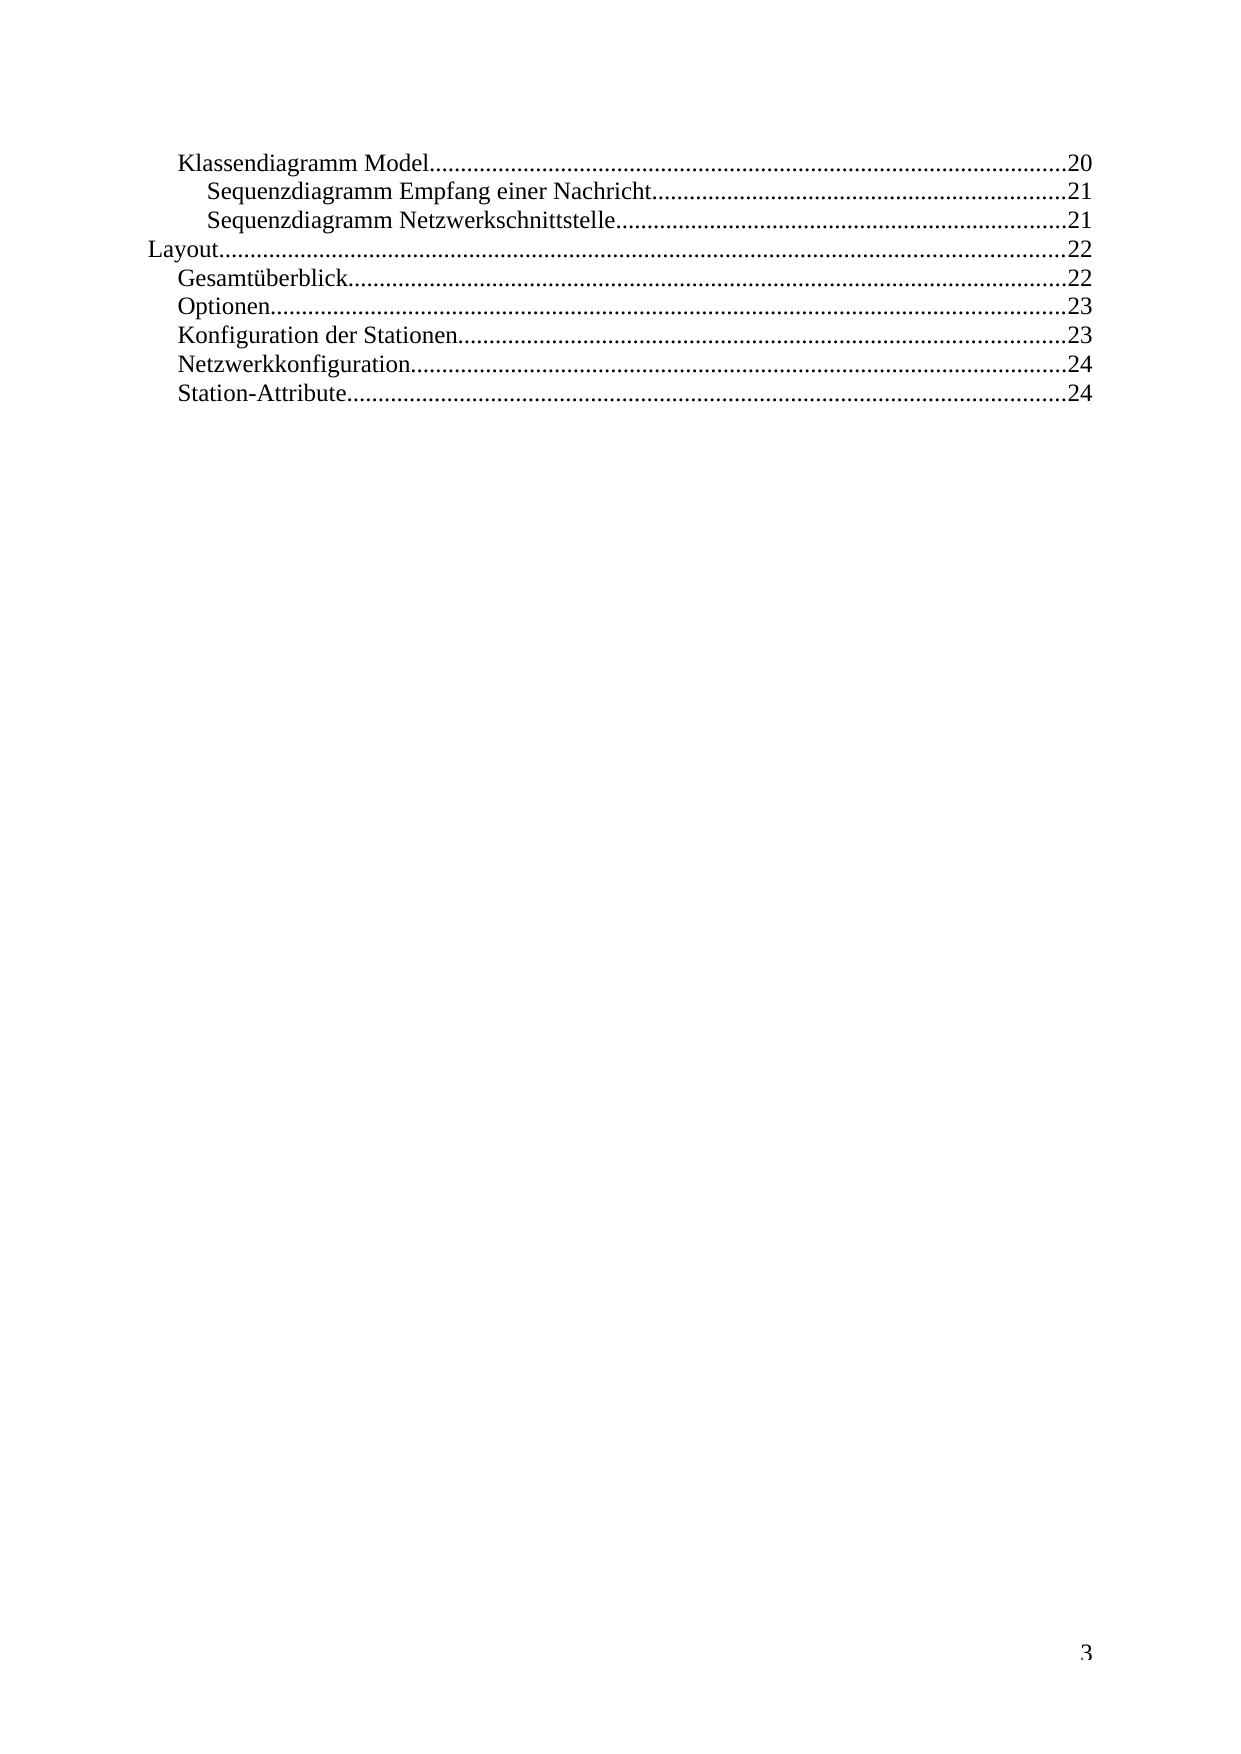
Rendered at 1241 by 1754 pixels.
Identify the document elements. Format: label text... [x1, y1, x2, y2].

text Station-Attribute 24 [177, 378, 1092, 406]
text Gesamtüberblick 22 [177, 263, 1092, 291]
text Sequenzdiagramm Netzwerkschnittstelle 21 [207, 205, 1092, 234]
text Optionen 23 [177, 291, 1092, 320]
text Konfiguration der Stationen 23 [177, 320, 1092, 349]
text Netzwerkkonfiguration 24 [177, 349, 1092, 378]
text Sequenzdiagramm Empfang einer Nachricht 21 [207, 176, 1092, 205]
text Klassendiagramm Model 20 [177, 148, 1092, 176]
text Layout 22 [148, 234, 1092, 263]
